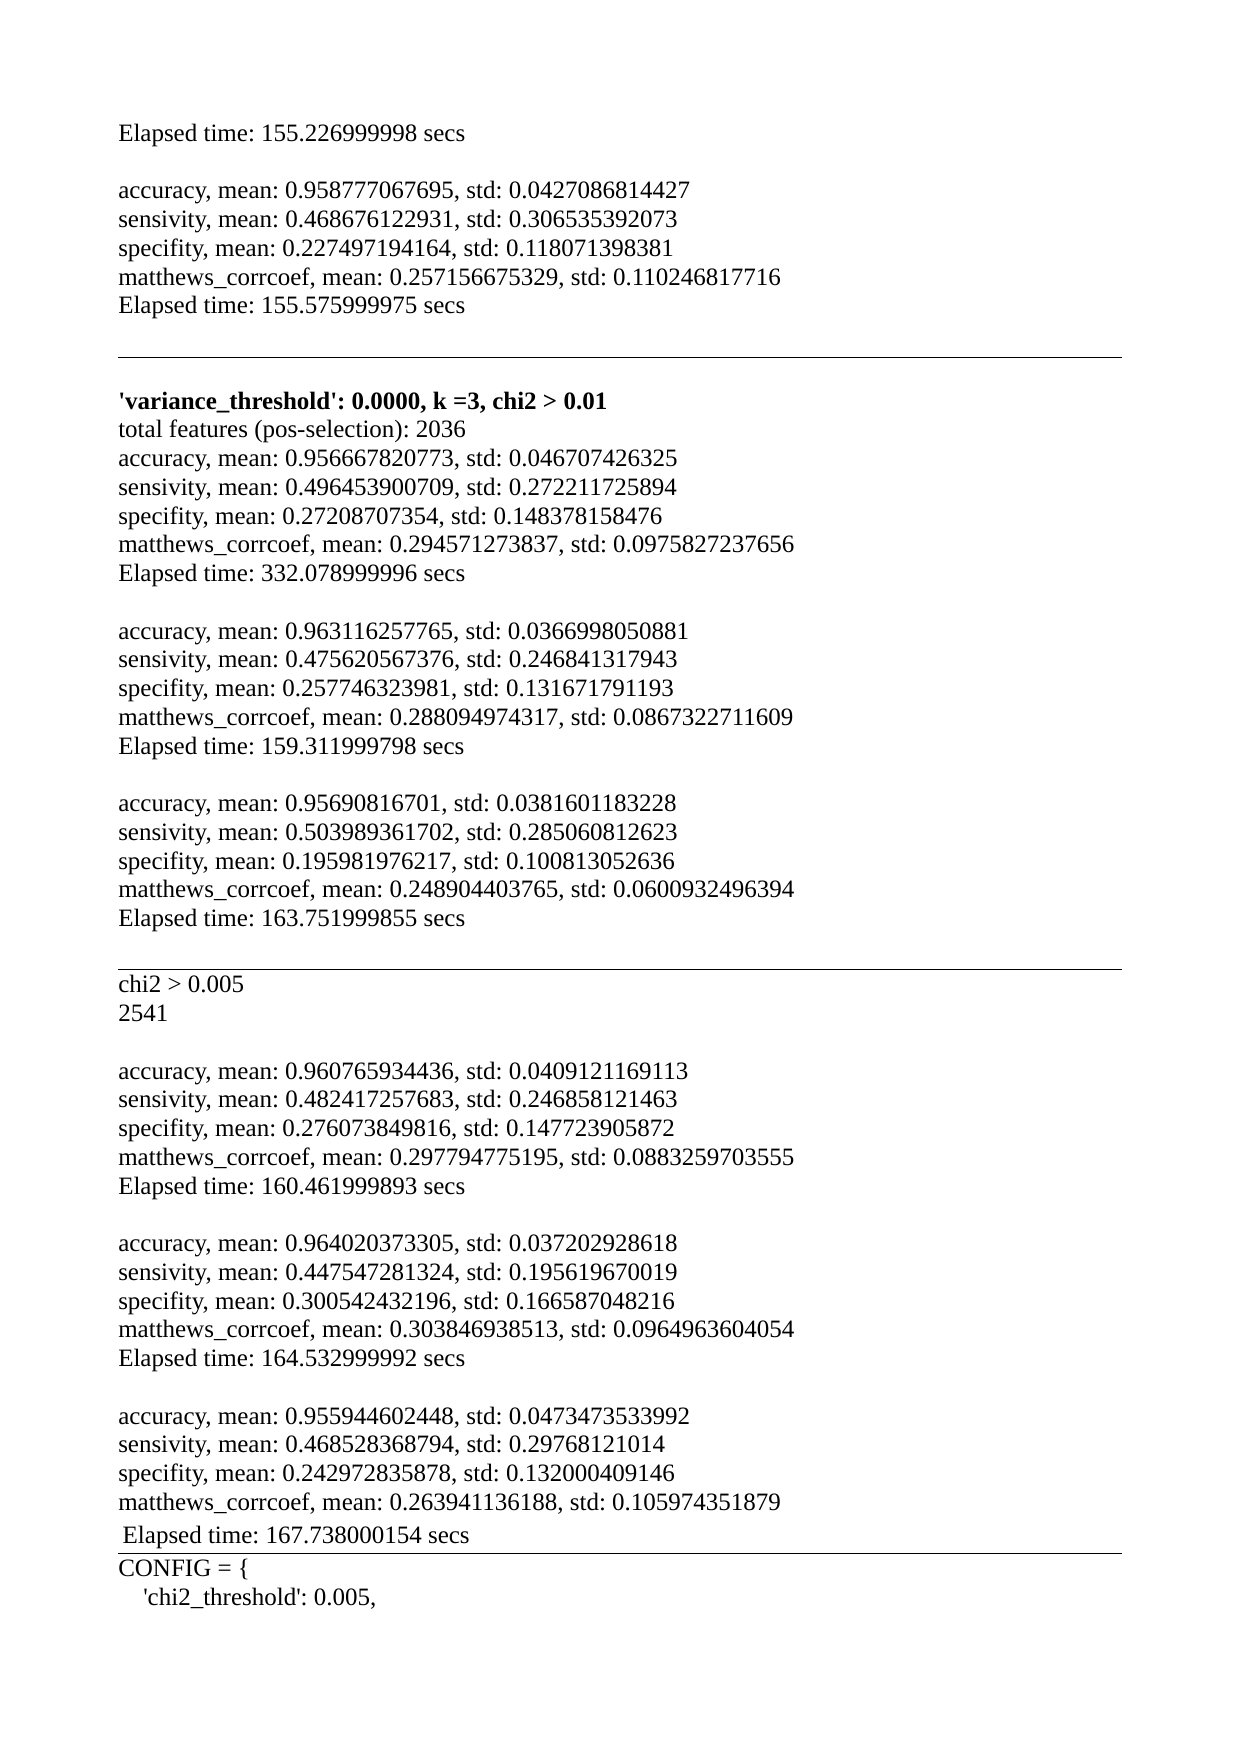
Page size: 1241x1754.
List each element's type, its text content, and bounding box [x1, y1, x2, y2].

text matthews_corrcoef, mean: 0.248904403765, std: 0.0600932496394 [118, 874, 1122, 903]
text Elapsed time: 155.575999975 secs [118, 291, 1122, 319]
text chi2 > 0.005 [118, 970, 1122, 998]
text Elapsed time: 163.751999855 secs [118, 903, 1122, 932]
text matthews_corrcoef, mean: 0.257156675329, std: 0.110246817716 [118, 262, 1122, 291]
text specifity, mean: 0.300542432196, std: 0.166587048216 [118, 1286, 1122, 1314]
text CONFIG = { [118, 1554, 1122, 1582]
text accuracy, mean: 0.960765934436, std: 0.0409121169113 [118, 1056, 1122, 1084]
text Elapsed time: 164.532999992 secs [118, 1343, 1122, 1372]
text specifity, mean: 0.242972835878, std: 0.132000409146 [118, 1458, 1122, 1487]
text sensivity, mean: 0.496453900709, std: 0.272211725894 [118, 472, 1122, 501]
text sensivity, mean: 0.482417257683, std: 0.246858121463 [118, 1084, 1122, 1113]
text sensivity, mean: 0.503989361702, std: 0.285060812623 [118, 817, 1122, 846]
text specifity, mean: 0.27208707354, std: 0.148378158476 [118, 501, 1122, 529]
text sensivity, mean: 0.468676122931, std: 0.306535392073 [118, 204, 1122, 233]
text matthews_corrcoef, mean: 0.303846938513, std: 0.0964963604054 [118, 1314, 1122, 1343]
text accuracy, mean: 0.956667820773, std: 0.046707426325 [118, 443, 1122, 472]
text Elapsed time: 160.461999893 secs [118, 1171, 1122, 1199]
text matthews_corrcoef, mean: 0.297794775195, std: 0.0883259703555 [118, 1142, 1122, 1171]
text accuracy, mean: 0.958777067695, std: 0.0427086814427 [118, 176, 1122, 204]
text sensivity, mean: 0.475620567376, std: 0.246841317943 [118, 644, 1122, 673]
text sensivity, mean: 0.447547281324, std: 0.195619670019 [118, 1257, 1122, 1286]
text 'variance_threshold': 0.0000, k =3, chi2 > 0.01 [118, 386, 1122, 414]
text Elapsed time: 159.311999798 secs [118, 731, 1122, 759]
text accuracy, mean: 0.955944602448, std: 0.0473473533992 [118, 1401, 1122, 1429]
text Elapsed time: 155.226999998 secs [118, 118, 1122, 147]
text Elapsed time: 332.078999996 secs [118, 558, 1122, 587]
text matthews_corrcoef, mean: 0.288094974317, std: 0.0867322711609 [118, 702, 1122, 731]
text accuracy, mean: 0.95690816701, std: 0.0381601183228 [118, 788, 1122, 817]
text 2541 [118, 998, 1122, 1027]
text matthews_corrcoef, mean: 0.263941136188, std: 0.105974351879 [118, 1487, 1122, 1516]
text specifity, mean: 0.257746323981, std: 0.131671791193 [118, 673, 1122, 702]
text sensivity, mean: 0.468528368794, std: 0.29768121014 [118, 1429, 1122, 1458]
text 'chi2_threshold': 0.005, [118, 1582, 1122, 1611]
text total features (pos-selection): 2036 [118, 414, 1122, 443]
text specifity, mean: 0.276073849816, std: 0.147723905872 [118, 1113, 1122, 1142]
text Elapsed time: 167.738000154 secs [118, 1516, 1122, 1553]
text accuracy, mean: 0.964020373305, std: 0.037202928618 [118, 1228, 1122, 1257]
text specifity, mean: 0.227497194164, std: 0.118071398381 [118, 233, 1122, 262]
text matthews_corrcoef, mean: 0.294571273837, std: 0.0975827237656 [118, 529, 1122, 558]
text specifity, mean: 0.195981976217, std: 0.100813052636 [118, 846, 1122, 874]
text accuracy, mean: 0.963116257765, std: 0.0366998050881 [118, 616, 1122, 644]
